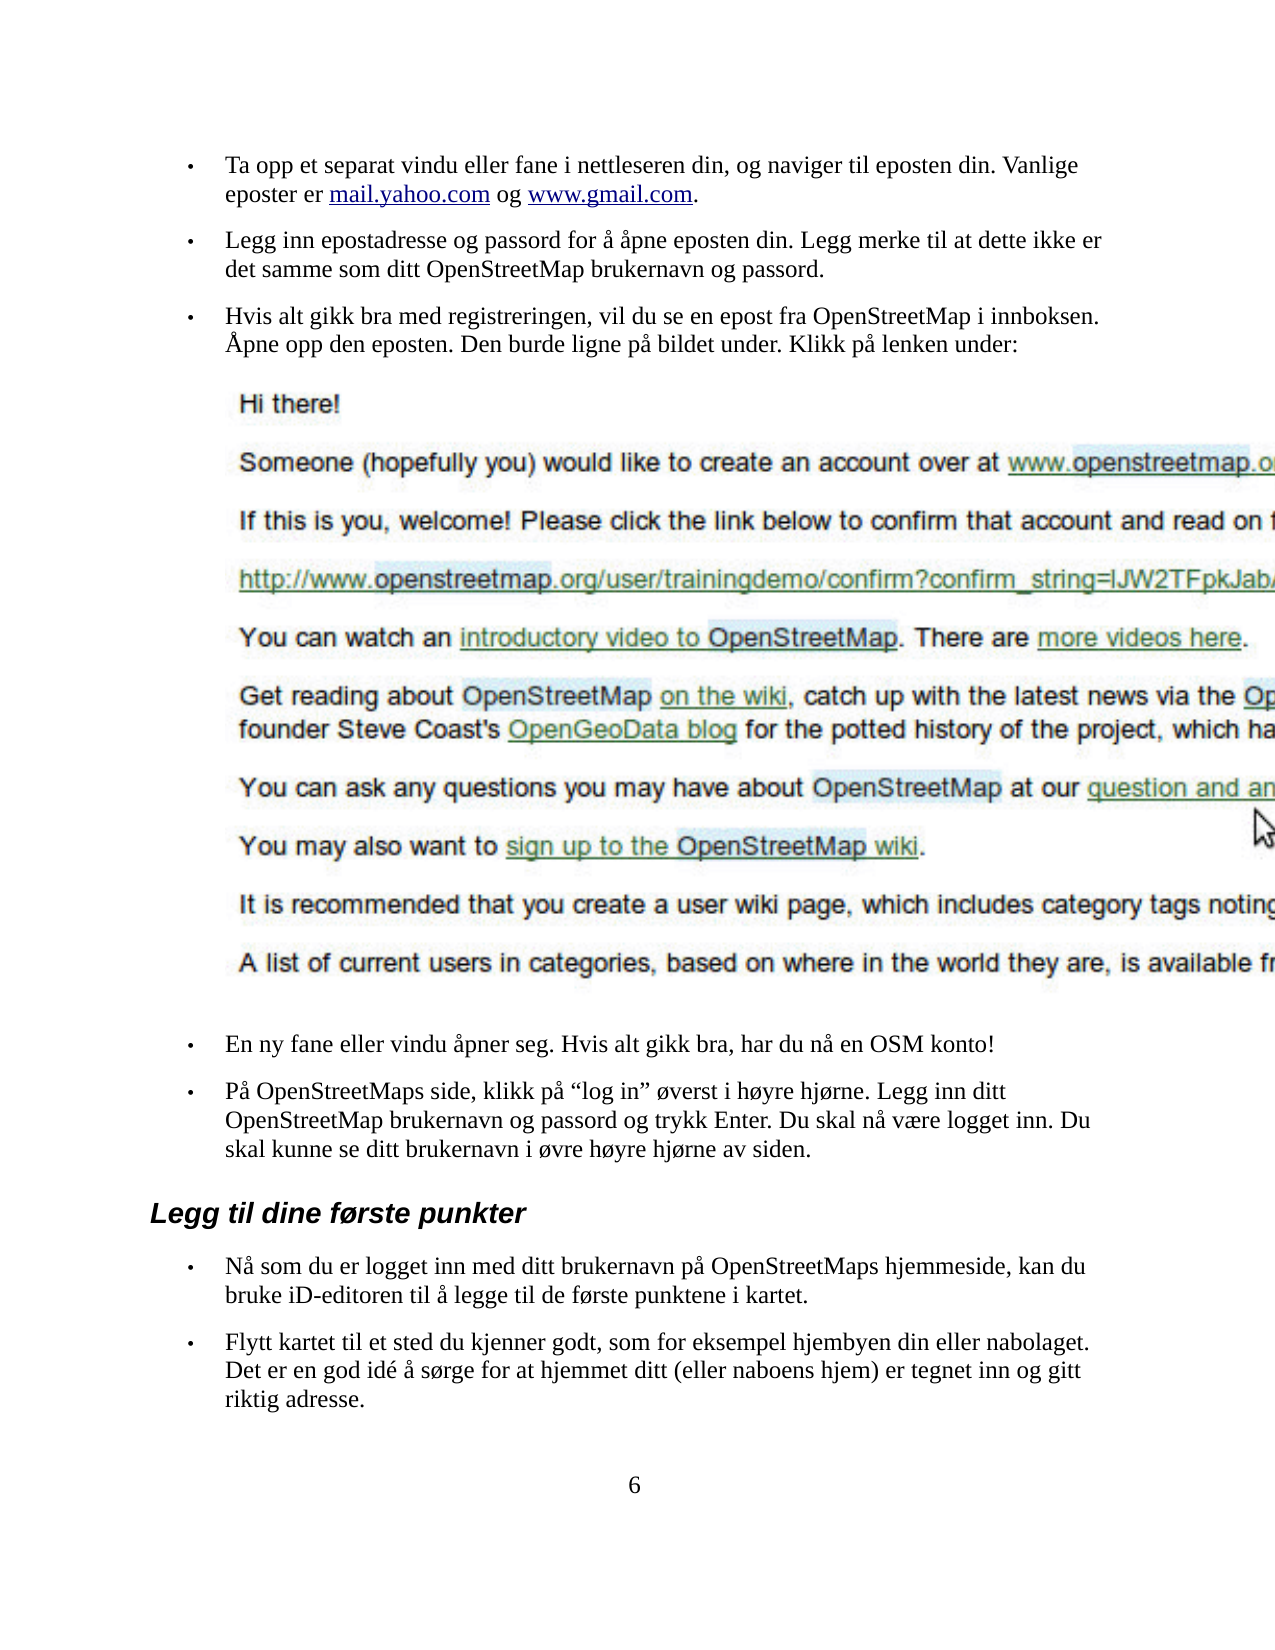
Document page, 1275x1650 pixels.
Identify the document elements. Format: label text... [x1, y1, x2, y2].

list Ta opp et separat vindu eller fane i nettleseren din, og naviger til eposten din. Vanlige eposter er mail.yahoo.com og www.gmail.com. [187, 150, 1125, 207]
list En ny fane eller vindu åpner seg. Hvis alt gikk bra, har du nå en OSM konto! [187, 1029, 1125, 1058]
list Flytt kartet til et sted du kjenner godt, som for eksempel hjembyen din eller nabolaget. Det er en god idé å sørge for at hjemmet ditt (eller naboens hjem) er tegnet inn og gitt riktig adresse. [187, 1327, 1125, 1413]
subtitle Legg til dine første punkter [150, 1196, 1125, 1230]
list Nå som du er logget inn med ditt brukernavn på OpenStreetMaps hjemmeside, kan du bruke iD-editoren til å legge til de første punktene i kartet. [187, 1251, 1125, 1309]
list På OpenStreetMaps side, klikk på “log in” øverst i høyre hjørne. Legg inn ditt OpenStreetMap brukernavn og passord og trykk Enter. Du skal nå være logget inn. Du skal kunne se ditt brukernavn i øvre høyre hjørne av siden. [187, 1076, 1125, 1162]
list Legg inn epostadresse og passord for å åpne eposten din. Legg merke til at dette ikke er det samme som ditt OpenStreetMap brukernavn og passord. [187, 225, 1125, 283]
picture [225, 376, 1275, 1012]
list Hvis alt gikk bra med registreringen, vil du se en epost fra OpenStreetMap i innboksen. Åpne opp den eposten. Den burde ligne på bildet under. Klikk på lenken under: [187, 301, 1125, 358]
